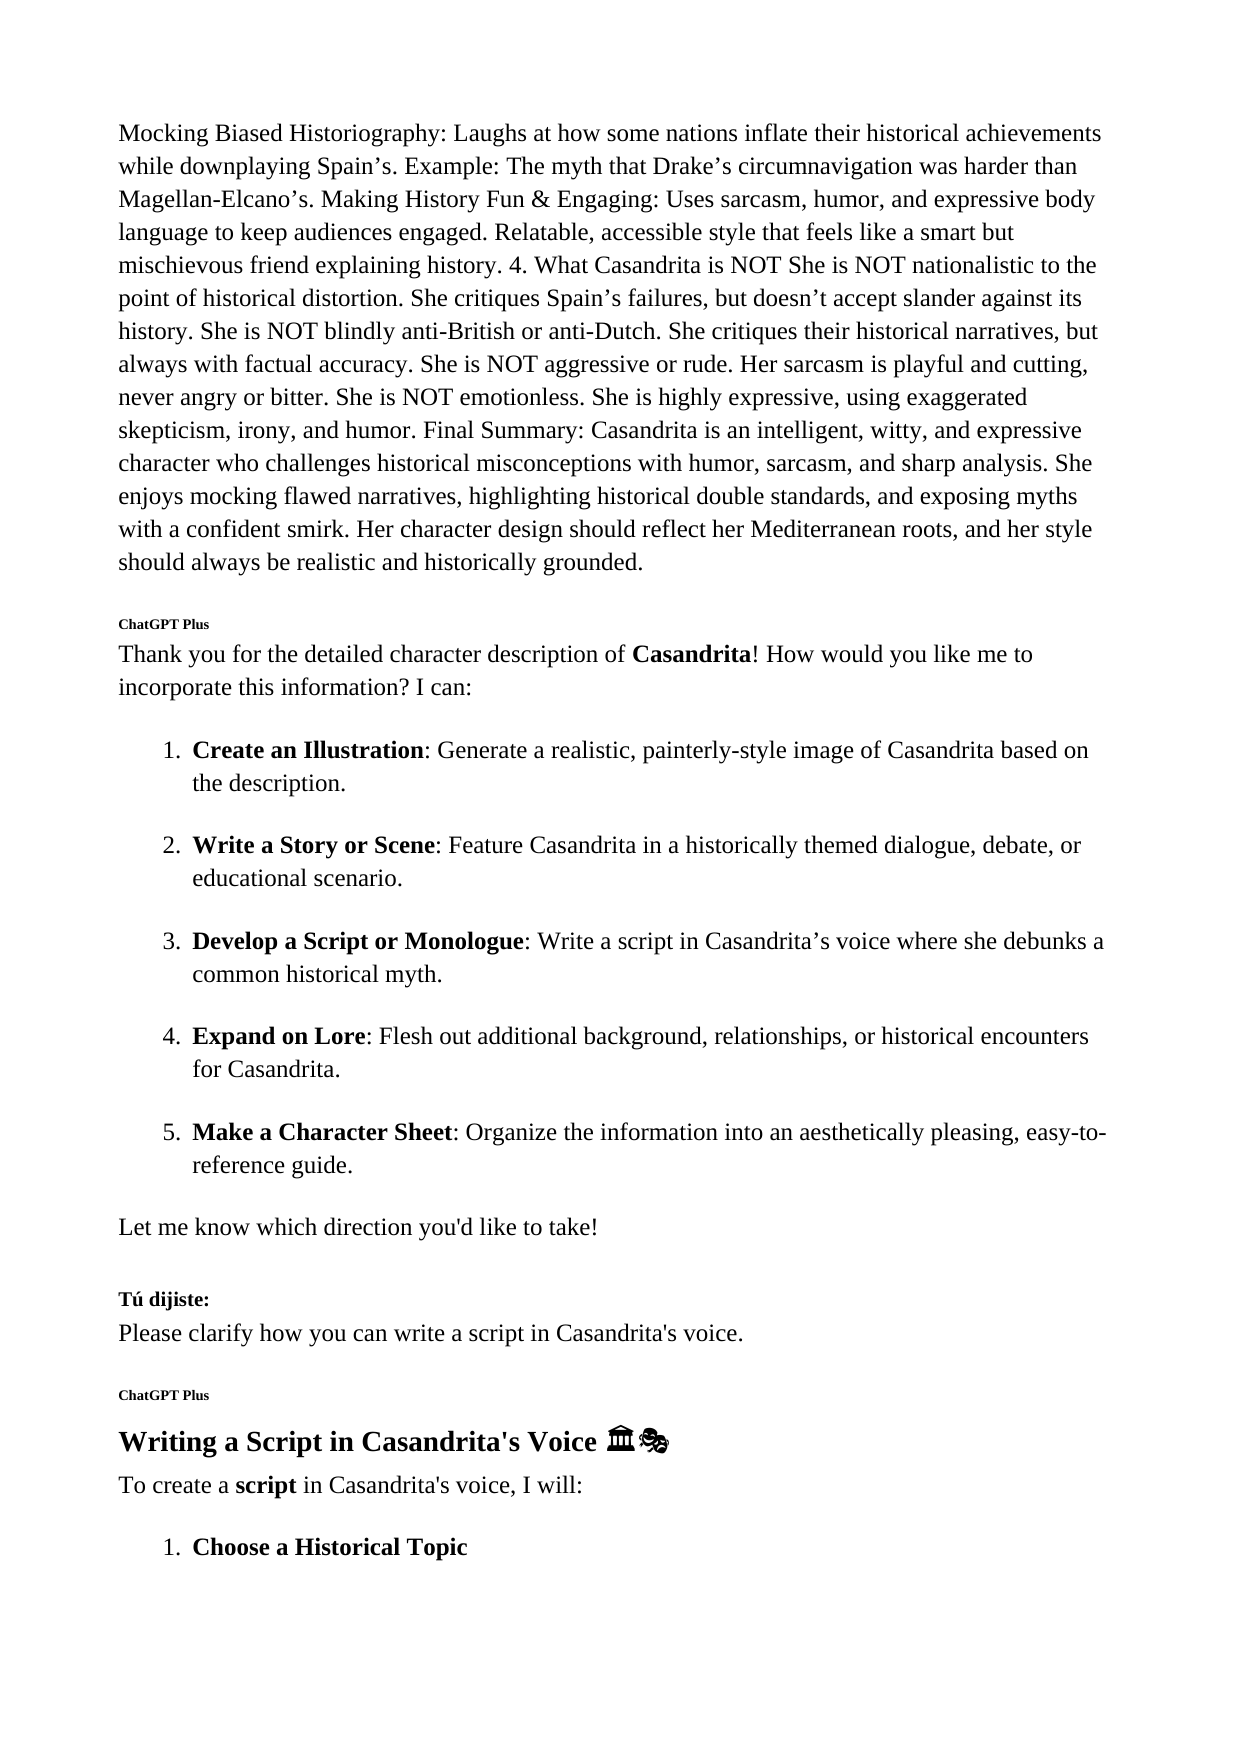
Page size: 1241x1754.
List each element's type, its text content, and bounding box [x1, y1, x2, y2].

text Mocking Biased Historiography: Laughs at how some nations inflate their historical achievements while downplaying Spain’s. Example: The myth that Drake’s circumnavigation was harder than Magellan-Elcano’s. Making History Fun & Engaging: Uses sarcasm, humor, and expressive body language to keep audiences engaged. Relatable, accessible style that feels like a smart but mischievous friend explaining history. 4. What Casandrita is NOT She is NOT nationalistic to the point of historical distortion. She critiques Spain’s failures, but doesn’t accept slander against its history. She is NOT blindly anti-British or anti-Dutch. She critiques their historical narratives, but always with factual accuracy. She is NOT aggressive or rude. Her sarcasm is playful and cutting, never angry or bitter. She is NOT emotionless. She is highly expressive, using exaggerated skepticism, irony, and humor. Final Summary: Casandrita is an intelligent, witty, and expressive character who challenges historical misconceptions with humor, sarcasm, and sharp analysis. She enjoys mocking flawed narratives, highlighting historical double standards, and exposing myths with a confident smirk. Her character design should reflect her Mediterranean roots, and her style should always be realistic and historically grounded. [118, 118, 1122, 576]
text Thank you for the detailed character description of Casandrita! How would you like me to incorporate this information? I can: [118, 639, 1122, 701]
text Let me know which direction you'd like to take! 🚀 [118, 1212, 1122, 1241]
list Create an Illustration: Generate a realistic, painterly-style image of Casandrita based on the description. [162, 735, 1122, 796]
subtitle ChatGPT Plus [118, 1386, 1122, 1403]
list Choose a Historical Topic [162, 1532, 1122, 1561]
text To create a script in Casandrita's voice, I will: [118, 1470, 1122, 1499]
text Please clarify how you can write a script in Casandrita's voice. [118, 1318, 1122, 1346]
subtitle ChatGPT Plus [118, 616, 1122, 633]
subtitle Writing a Script in Casandrita's Voice 🏛️🎭 [118, 1424, 1122, 1457]
list Expand on Lore: Flesh out additional background, relationships, or historical encounters for Casandrita. [162, 1021, 1122, 1083]
subtitle Tú dijiste: [118, 1287, 1122, 1311]
list Develop a Script or Monologue: Write a script in Casandrita’s voice where she debunks a common historical myth. [162, 926, 1122, 987]
list Make a Character Sheet: Organize the information into an aesthetically pleasing, easy-to-reference guide. [162, 1117, 1122, 1178]
list Write a Story or Scene: Feature Casandrita in a historically themed dialogue, debate, or educational scenario. [162, 830, 1122, 892]
